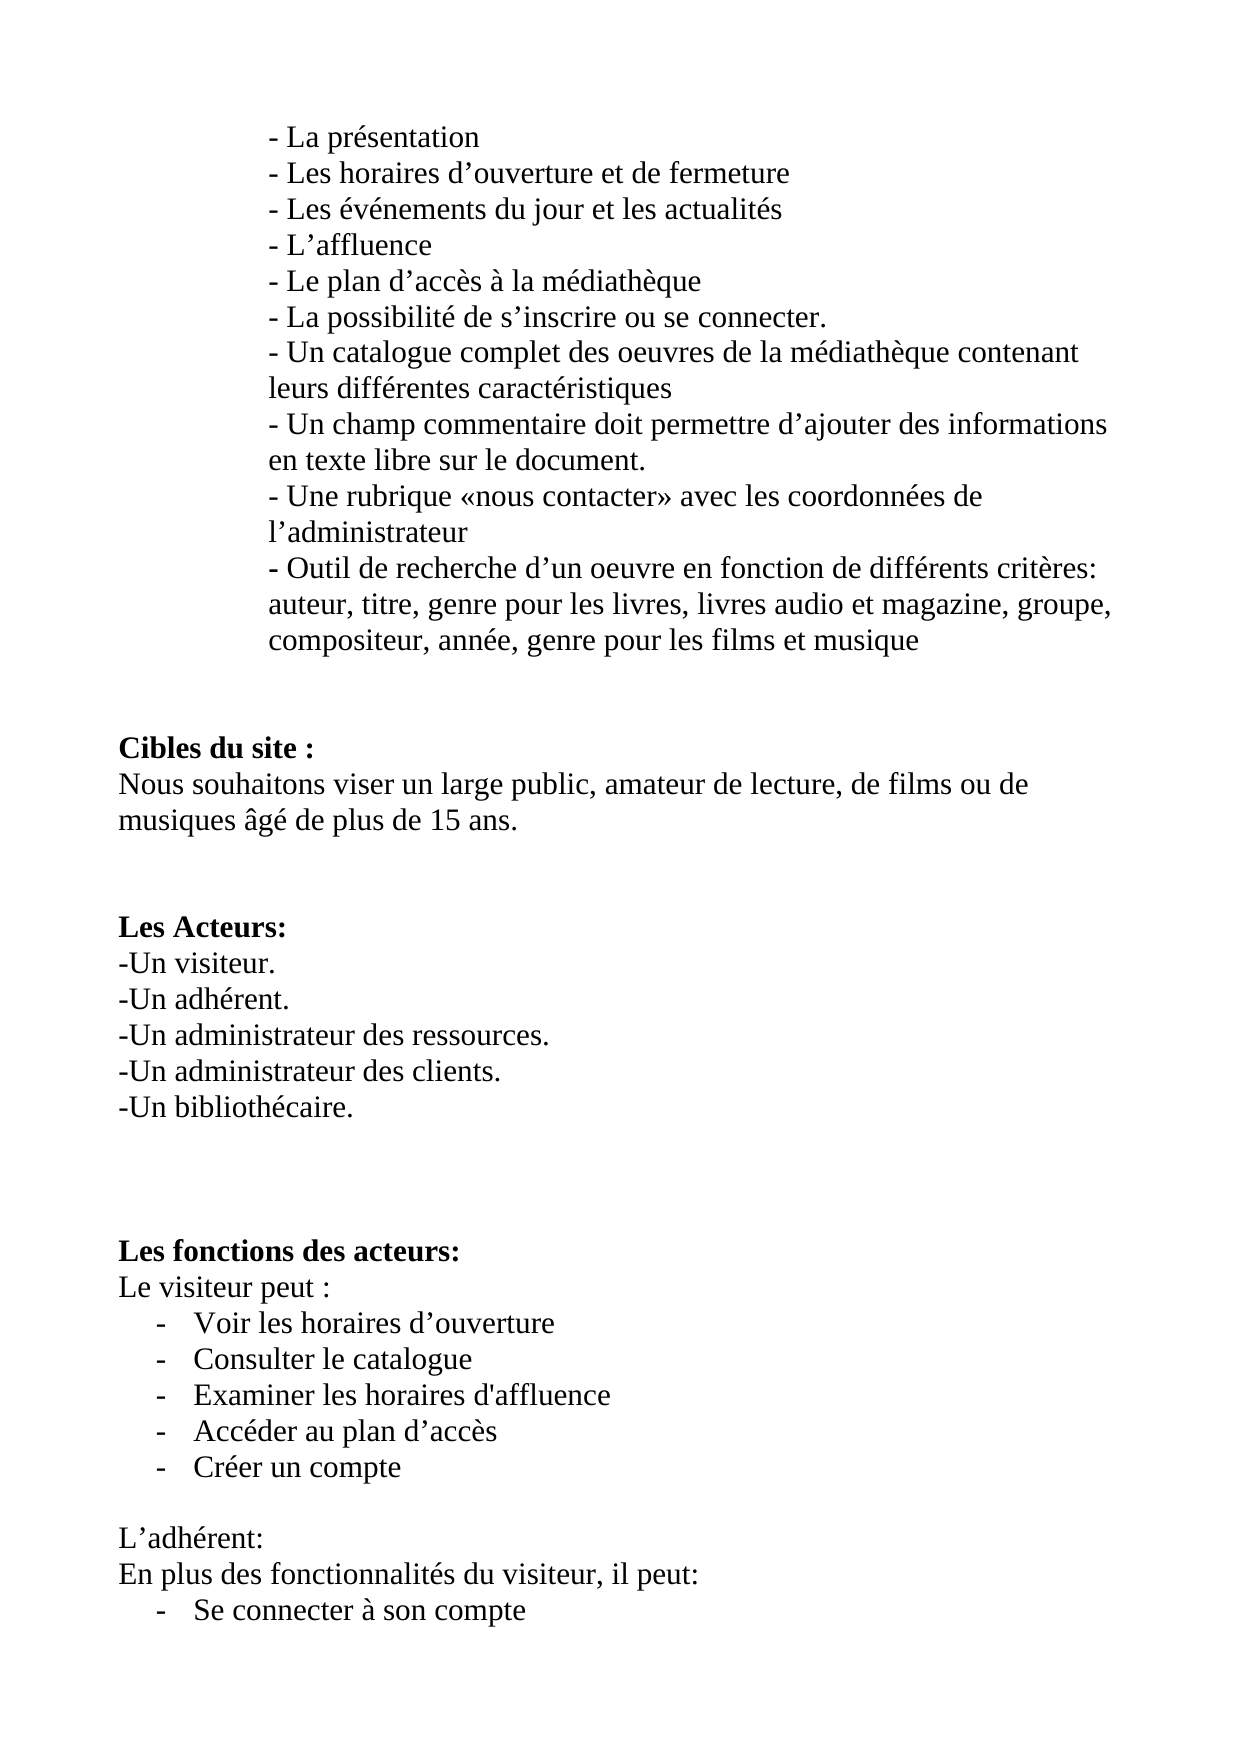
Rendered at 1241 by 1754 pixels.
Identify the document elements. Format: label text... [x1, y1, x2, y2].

list Voir les horaires d’ouverture [156, 1304, 1122, 1340]
text -Un adhérent. [118, 981, 1122, 1017]
list Accéder au plan d’accès [156, 1412, 1122, 1448]
text - Une rubrique «nous contacter» avec les coordonnées de l’administrateur [268, 477, 1122, 549]
text Cibles du site : [118, 729, 1122, 765]
text - La possibilité de s’inscrire ou se connecter. [268, 298, 1122, 334]
list Examiner les horaires d'affluence [156, 1376, 1122, 1412]
text Les fonctions des acteurs: [118, 1232, 1122, 1268]
list Créer un compte [156, 1448, 1122, 1484]
text Nous souhaitons viser un large public, amateur de lecture, de films ou de musiques âgé de plus de 15 ans. [118, 765, 1122, 837]
text - Outil de recherche d’un oeuvre en fonction de différents critères: auteur, titre, genre pour les livres, livres audio et magazine, groupe, compositeur, année, genre pour les films et musique [268, 549, 1122, 657]
text -Un administrateur des ressources. [118, 1017, 1122, 1052]
text -Un visiteur. [118, 945, 1122, 981]
text - La présentation [268, 118, 1122, 154]
text - Le plan d’accès à la médiathèque [268, 262, 1122, 298]
text - Les événements du jour et les actualités [268, 190, 1122, 226]
text -Un bibliothécaire. [118, 1088, 1122, 1124]
text Les Acteurs: [118, 909, 1122, 945]
text - L’affluence [268, 226, 1122, 262]
text Le visiteur peut : [118, 1268, 1122, 1304]
list Consulter le catalogue [156, 1340, 1122, 1376]
list Se connecter à son compte [156, 1592, 1122, 1627]
text L’adhérent: [118, 1520, 1122, 1556]
text - Un champ commentaire doit permettre d’ajouter des informations en texte libre sur le document. [268, 406, 1122, 477]
text -Un administrateur des clients. [118, 1052, 1122, 1088]
text - Les horaires d’ouverture et de fermeture [268, 154, 1122, 190]
text - Un catalogue complet des oeuvres de la médiathèque contenant leurs différentes caractéristiques [268, 334, 1122, 406]
text En plus des fonctionnalités du visiteur, il peut: [118, 1556, 1122, 1592]
